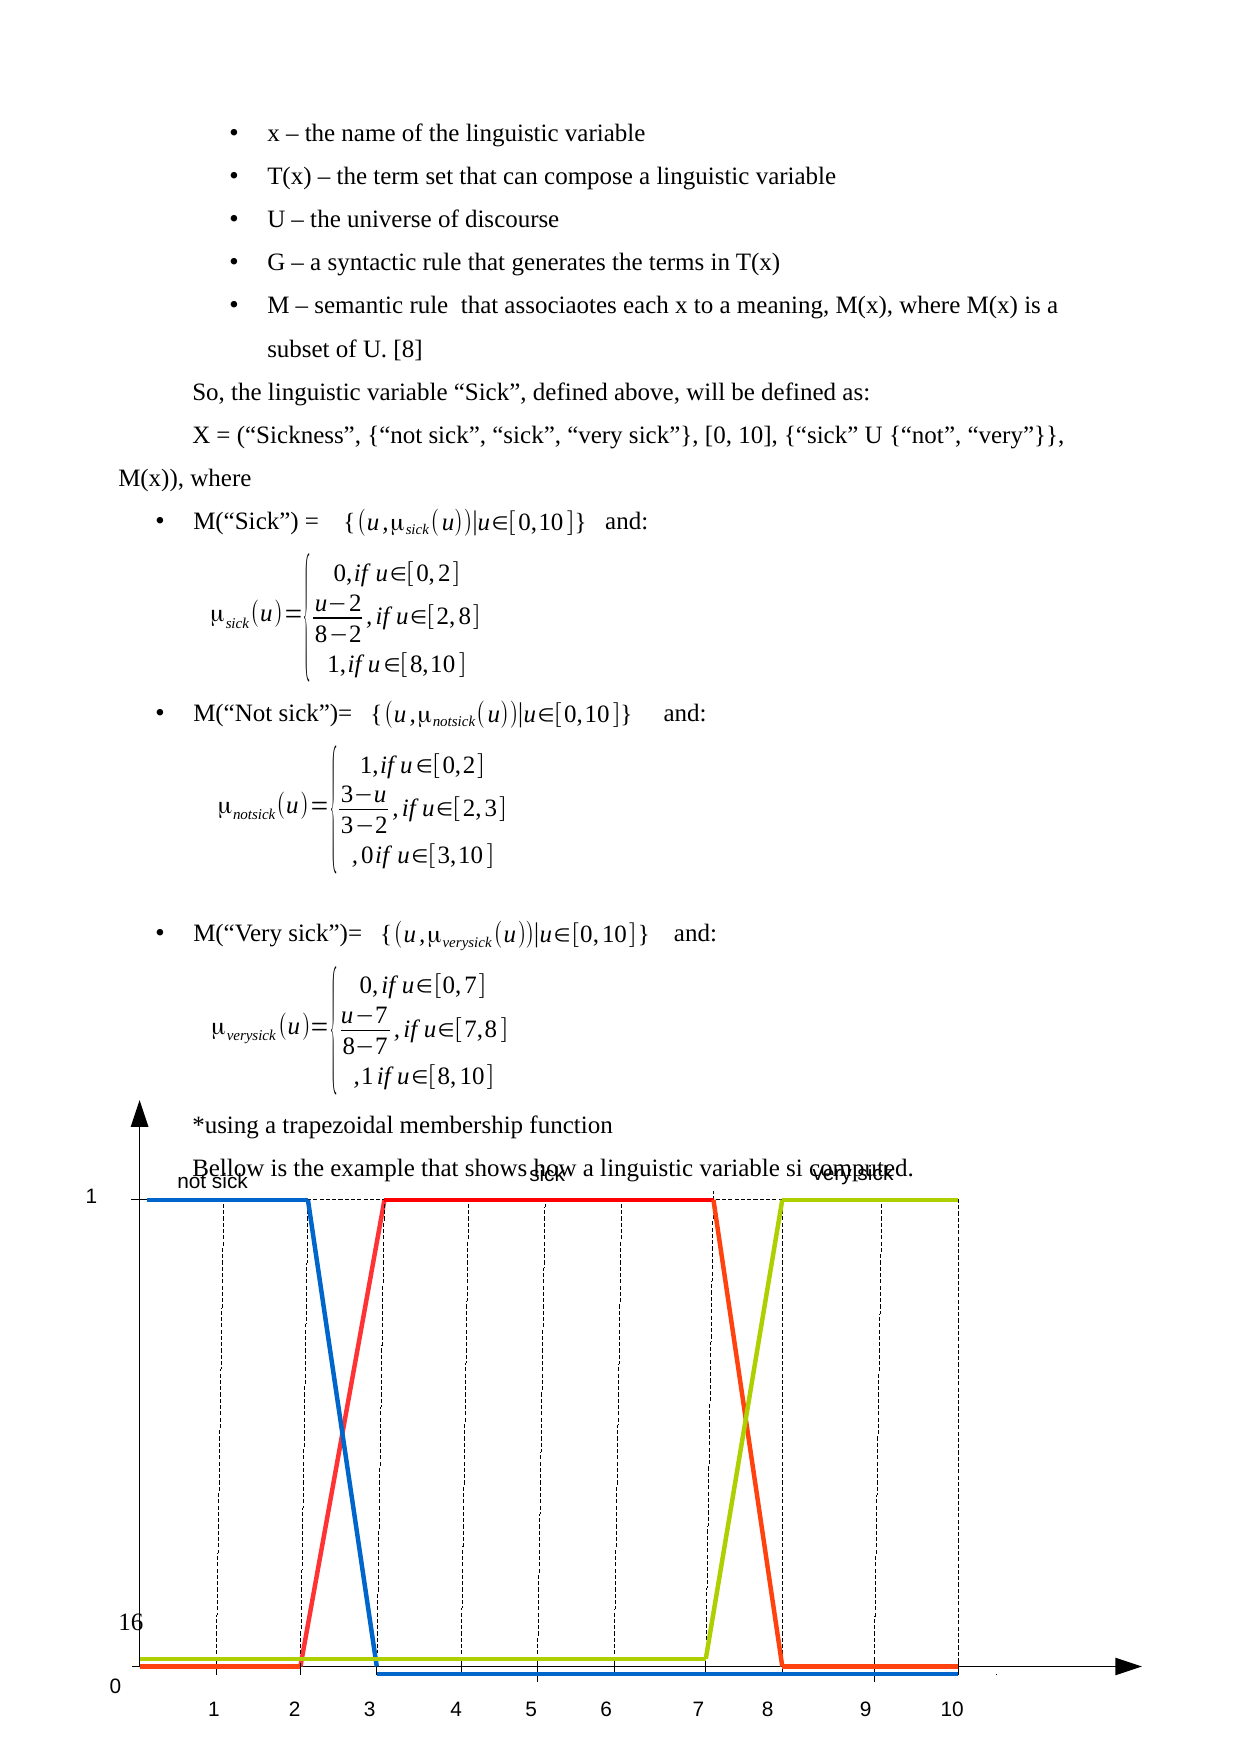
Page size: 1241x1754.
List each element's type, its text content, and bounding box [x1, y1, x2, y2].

text *using a trapezoidal membership function [140, 1110, 1122, 1139]
list M(“Not sick”)= and: [156, 698, 1122, 731]
list M(“Sick”) = and: [156, 506, 1122, 539]
list T(x) – the term set that can compose a linguistic variable [229, 161, 1122, 190]
text Bellow is the example that shows how a linguistic variable si computed. [140, 1153, 1122, 1182]
text So, the linguistic variable “Sick”, defined above, will be defined as: [118, 377, 1122, 406]
text X = (“Sickness”, {“not sick”, “sick”, “very sick”}, [0, 10], {“sick” U {“not”, “very”}}, M(x)), where [118, 420, 1122, 492]
list G – a syntactic rule that generates the terms in T(x) [229, 247, 1122, 276]
list M – semantic rule that associaotes each x to a meaning, M(x), where M(x) is a subset of U. [8] [229, 291, 1122, 362]
list M(“Very sick”)= and: [156, 918, 1122, 951]
list x – the name of the linguistic variable [229, 118, 1122, 147]
list U – the universe of discourse [229, 204, 1122, 233]
